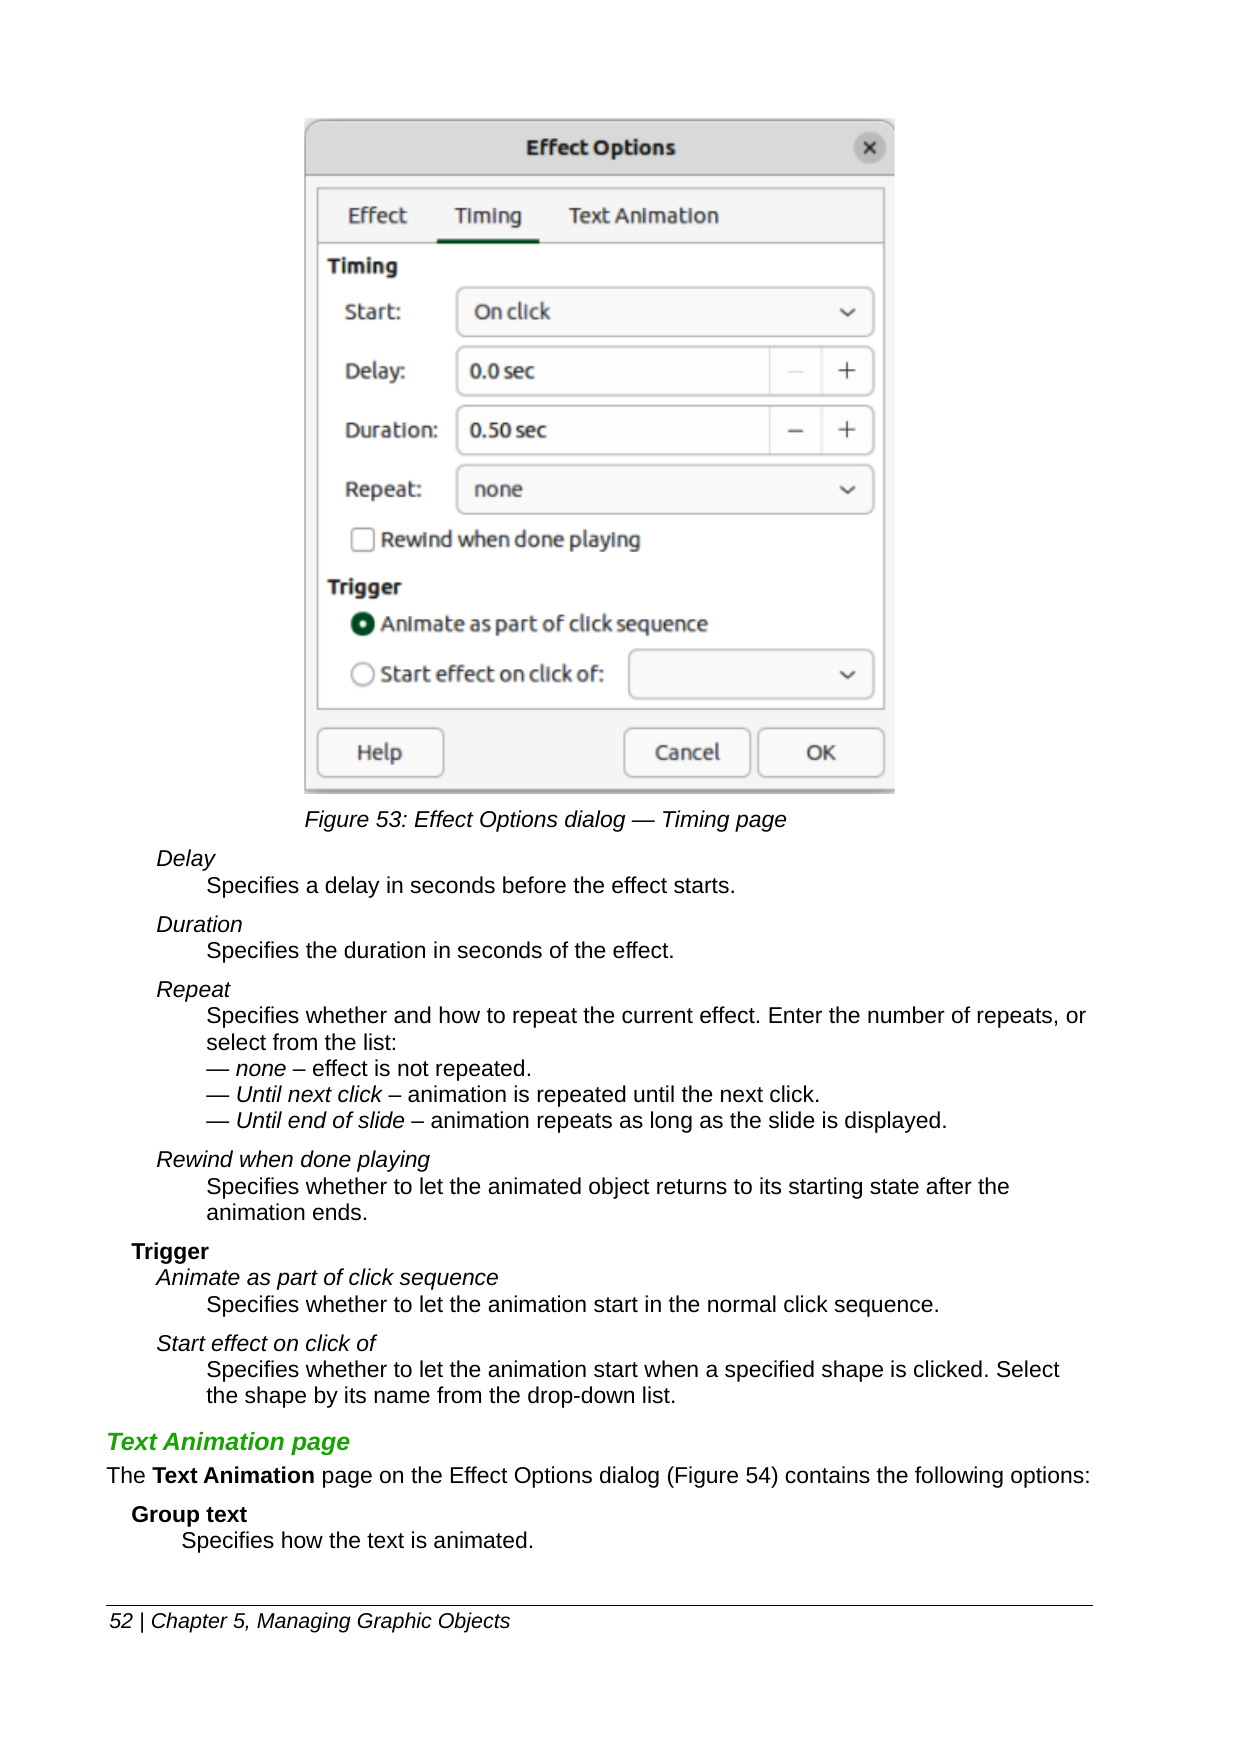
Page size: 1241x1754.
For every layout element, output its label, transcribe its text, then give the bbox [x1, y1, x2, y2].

text Figure 53: Effect Options dialog — Timing page [304, 806, 894, 833]
text Specifies whether to let the animated object returns to its starting state after the animation ends. [206, 1173, 1093, 1225]
text Animate as part of click sequence [156, 1264, 1093, 1291]
text Specifies the duration in seconds of the effect. [206, 937, 1093, 963]
text Delay [156, 845, 1093, 872]
text Specifies whether to let the animation start in the normal click sequence. [206, 1291, 1093, 1317]
text Rewind when done playing [156, 1146, 1093, 1173]
text Group text [131, 1501, 1093, 1527]
text Specifies how the text is animated. [181, 1527, 1093, 1554]
text Duration [156, 911, 1093, 937]
picture [304, 118, 895, 794]
text Specifies whether and how to repeat the current effect. Enter the number of repeats, or select from the list: — none – effect is not repeated. — Until next click – animation is repeated until the next click. — Until end of slide – animation repeats as long as the slide is displayed. [206, 1002, 1093, 1134]
text Specifies whether to let the animation start when a specified shape is clicked. Select the shape by its name from the drop-down list. [206, 1356, 1093, 1408]
subtitle Text Animation page [106, 1427, 1093, 1456]
text The Text Animation page on the Effect Options dialog (Figure 54) contains the following options: [106, 1462, 1093, 1489]
text Start effect on click of [156, 1329, 1093, 1356]
text Trigger [131, 1238, 1093, 1264]
text Specifies a delay in seconds before the effect starts. [206, 872, 1093, 898]
text Repeat [156, 976, 1093, 1002]
